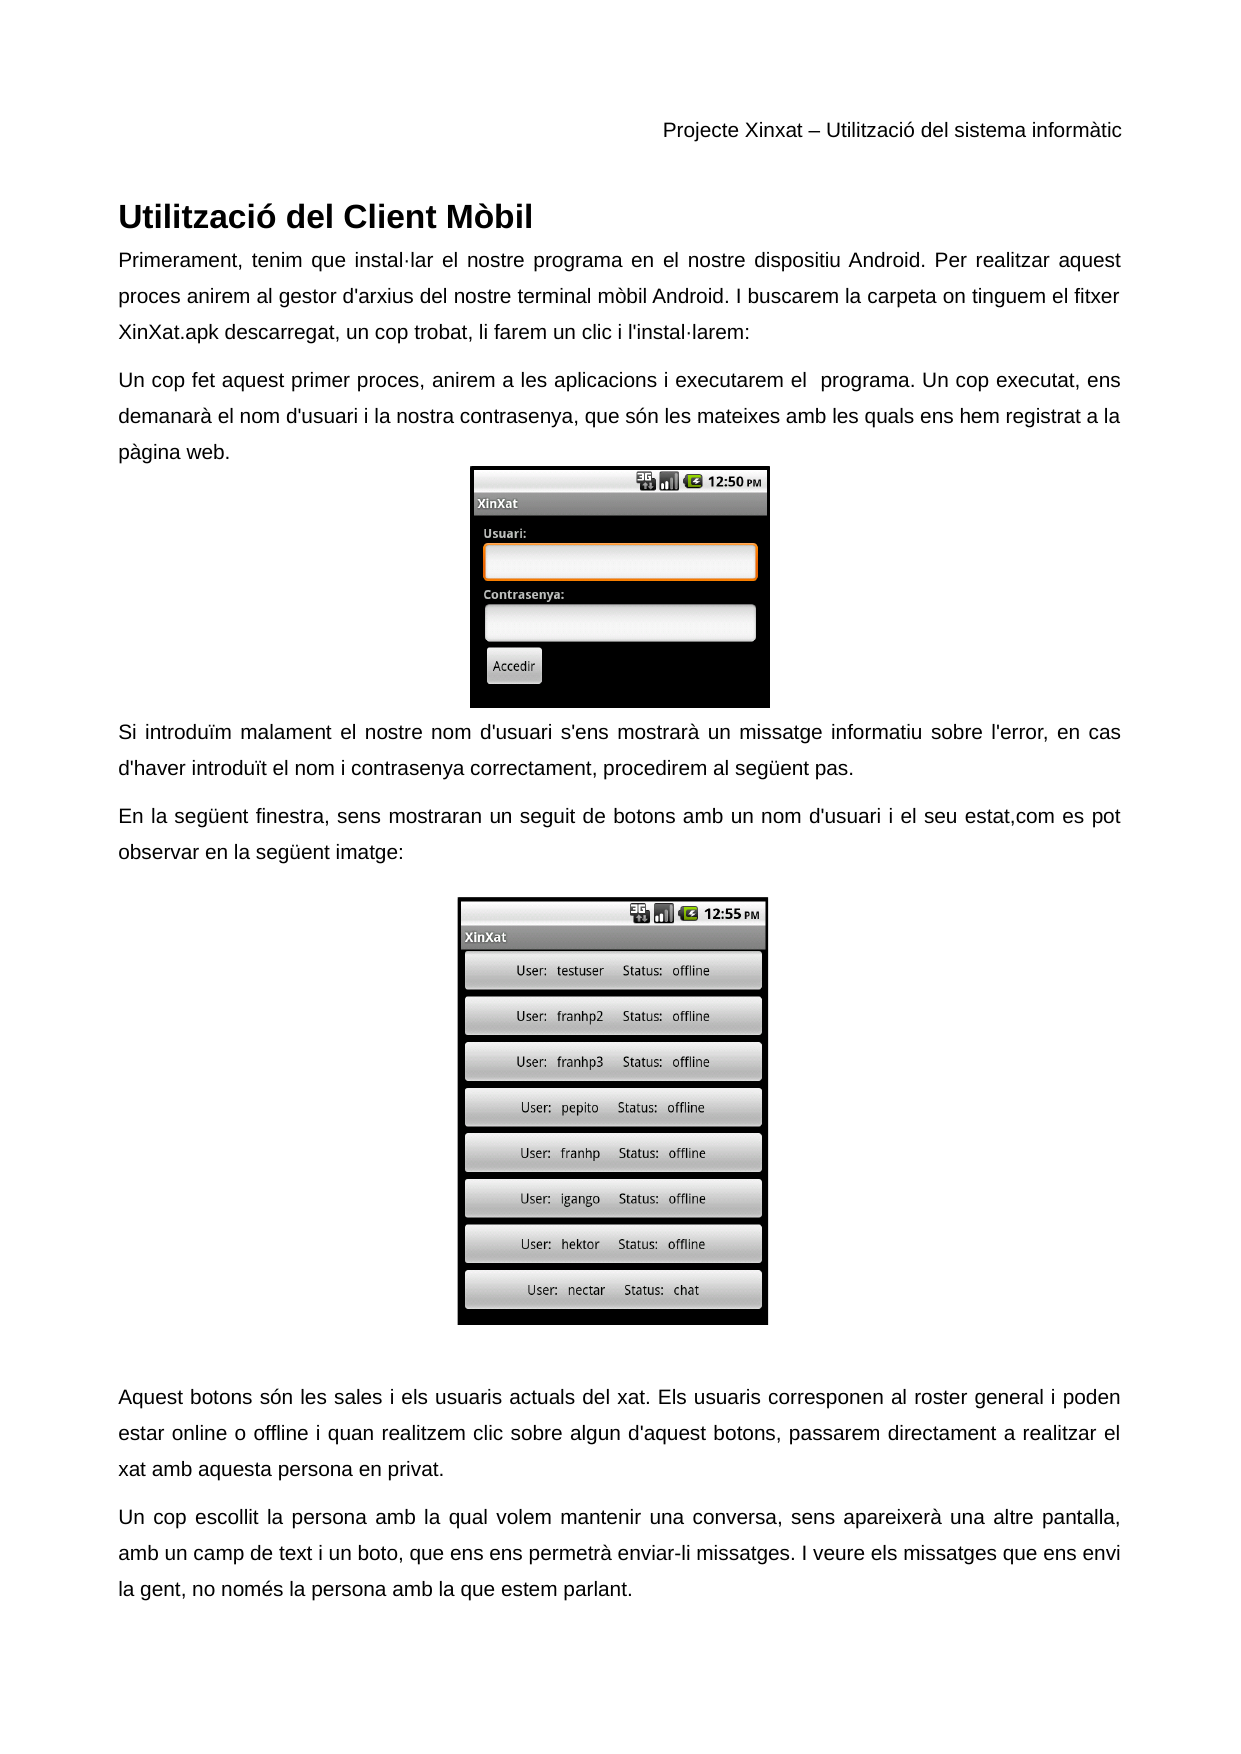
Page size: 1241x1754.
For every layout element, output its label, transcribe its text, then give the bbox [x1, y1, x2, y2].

text Un cop escollit la persona amb la qual volem mantenir una conversa, sens apareixerà una altre pantalla, amb un camp de text i un boto, que ens ens permetrà enviar-li missatges. I veure els missatges que ens envi la gent, no només la persona amb la que estem parlant. [118, 1505, 1122, 1601]
text En la següent finestra, sens mostraran un seguit de botons amb un nom d'usuari i el seu estat,com es pot observar en la següent imatge: [118, 804, 1122, 864]
subtitle Utilització del Client Mòbil [118, 197, 1122, 235]
text Un cop fet aquest primer proces, anirem a les aplicacions i executarem el programa. Un cop executat, ens demanarà el nom d'usuari i la nostra contrasenya, que són les mateixes amb les quals ens hem registrat a la pàgina web. [118, 368, 1122, 464]
text Si introduïm malament el nostre nom d'usuari s'ens mostrarà un missatge informatiu sobre l'error, en cas d'haver introduït el nom i contrasenya correctament, procedirem al següent pas. [118, 488, 1122, 779]
text Primerament, tenim que instal·lar el nostre programa en el nostre dispositiu Android. Per realitzar aquest proces anirem al gestor d'arxius del nostre terminal mòbil Android. I buscarem la carpeta on tinguem el fitxer XinXat.apk descarregat, un cop trobat, li farem un clic i l'instal·larem: [118, 248, 1122, 343]
picture [470, 466, 770, 708]
text Aquest botons són les sales i els usuaris actuals del xat. Els usuaris corresponen al roster general i poden estar online o offline i quan realitzem clic sobre algun d'aquest botons, passarem directament a realitzar el xat amb aquesta persona en privat. [118, 1385, 1122, 1481]
picture [457, 897, 769, 1325]
